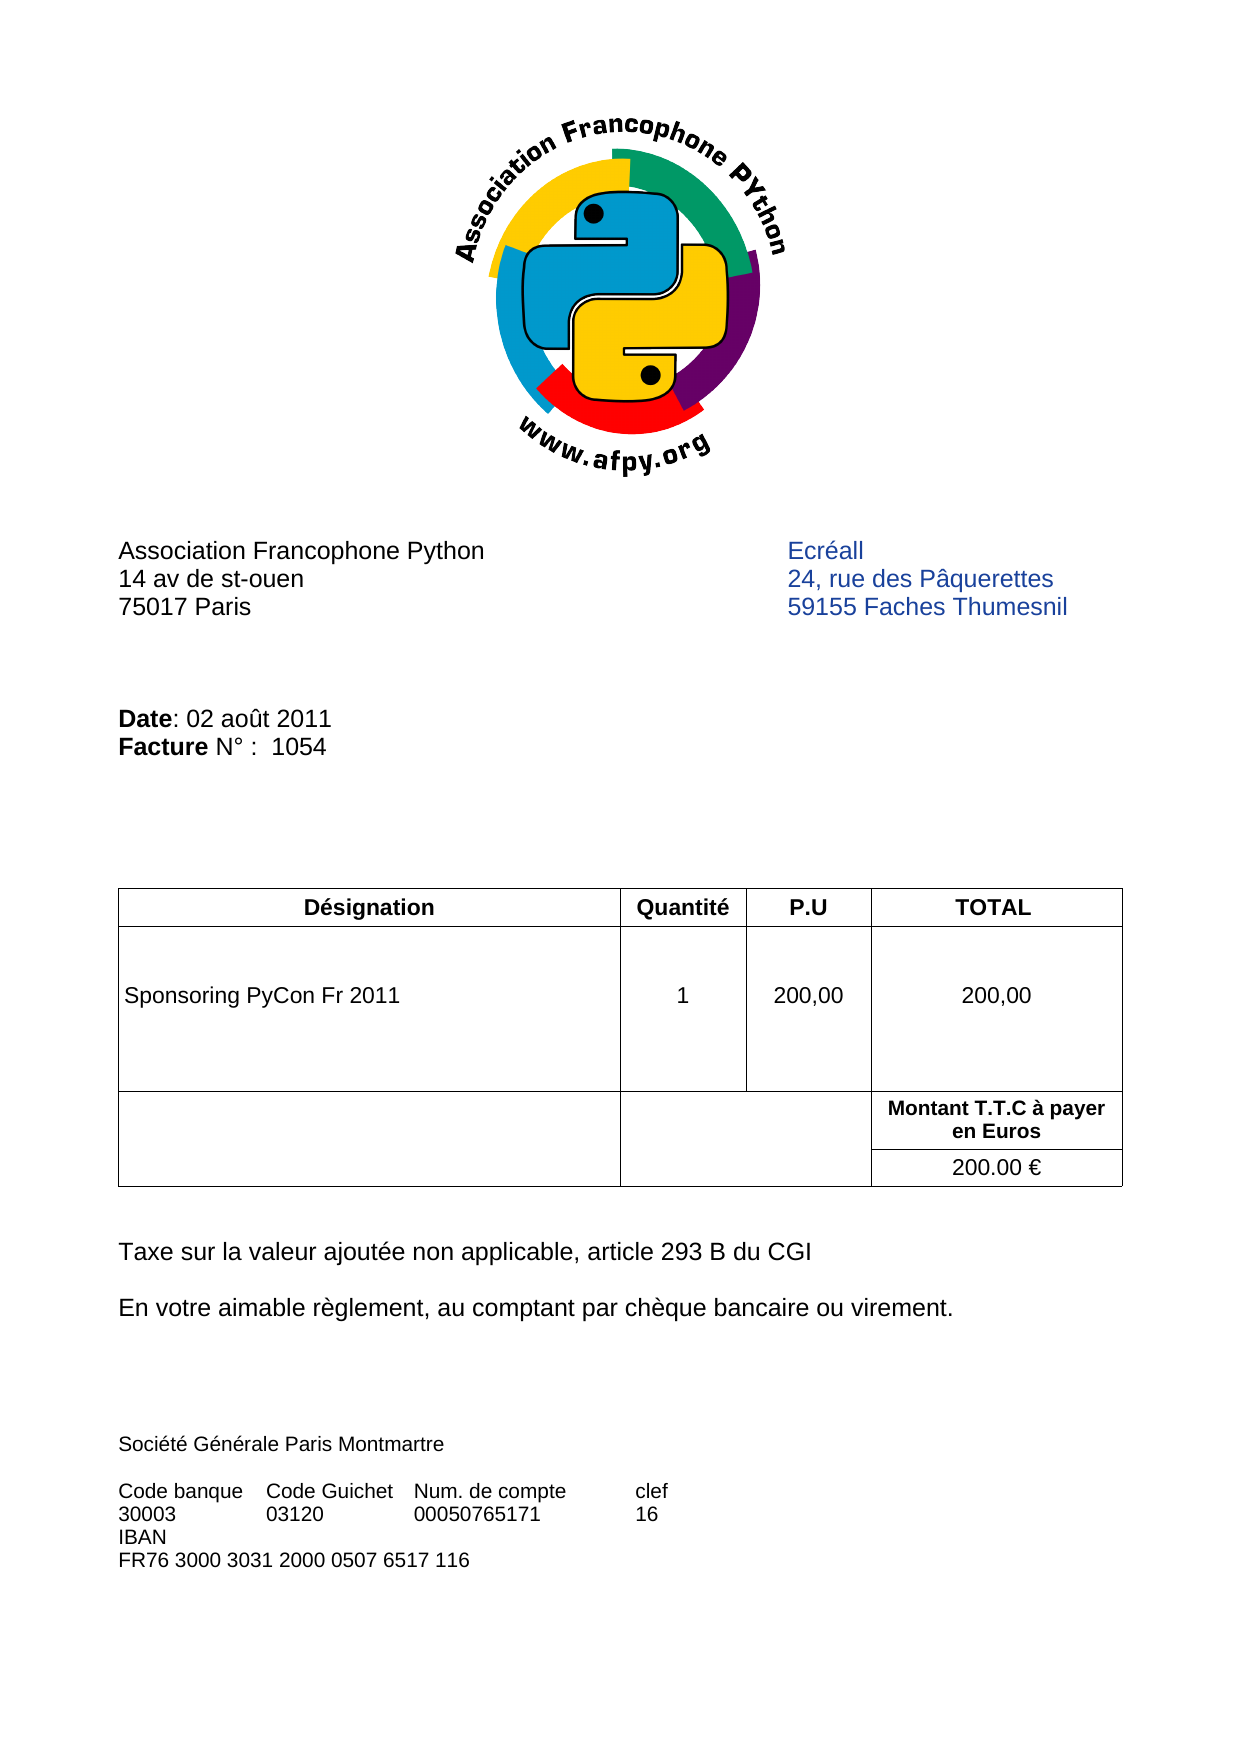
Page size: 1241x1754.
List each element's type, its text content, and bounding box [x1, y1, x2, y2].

text Code banque Code Guichet Num. de compte clef [118, 1479, 1122, 1503]
table_header Association Francophone Python 14 av de st-ouen 75017 Paris [118, 537, 535, 621]
table_header [535, 537, 787, 621]
table_header Montant T.T.C à payer en Euros [872, 1092, 1122, 1149]
text Société Générale Paris Montmartre [118, 1433, 1122, 1456]
text Date: 02 août 2011 [118, 704, 1122, 732]
text IBAN [118, 1526, 1122, 1549]
table_header Désignation [119, 889, 620, 926]
table_cell 200,00 [747, 927, 871, 1091]
table_cell 1 [621, 927, 746, 1091]
text Taxe sur la valeur ajoutée non applicable, article 293 B du CGI [118, 1237, 1122, 1265]
table_header [621, 1092, 871, 1186]
table_header Quantité [621, 889, 746, 926]
table_cell 200,00 € [872, 1150, 1122, 1186]
text 30003 03120 00050765171 16 [118, 1503, 1122, 1526]
table_header [119, 1092, 620, 1186]
table_cell 200,00 [872, 927, 1122, 1091]
table_header TOTAL [872, 889, 1122, 926]
text FR76 3000 3031 2000 0507 6517 116 [118, 1549, 1122, 1572]
table_header P.U [747, 889, 871, 926]
table_header Ecréall 24, rue des Pâquerettes 59155 Faches Thumesnil [787, 537, 1122, 621]
text Facture N° : 1054 [118, 732, 1122, 760]
text En votre aimable règlement, au comptant par chèque bancaire ou virement. [118, 1293, 1122, 1321]
table_cell Sponsoring PyCon Fr 2011 [119, 927, 620, 1091]
picture [455, 118, 785, 477]
